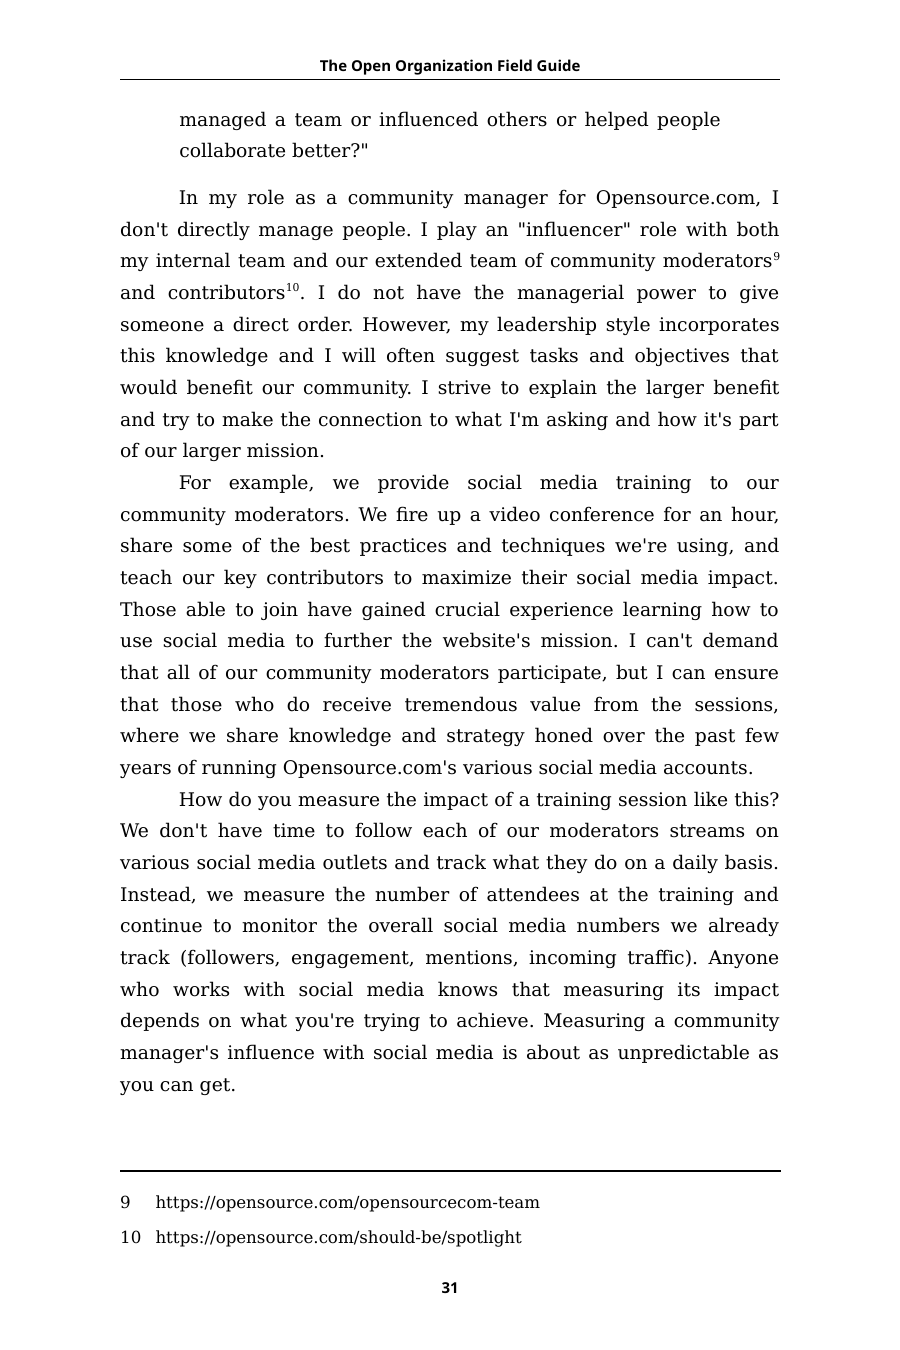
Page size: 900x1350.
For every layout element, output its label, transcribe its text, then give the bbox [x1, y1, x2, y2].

text How do you measure the impact of a training session like this? We don't have time to follow each of our moderators streams on various social media outlets and track what they do on a daily basis. Instead, we measure the number of attendees at the training and continue to monitor the overall social media numbers we already track (followers, engagement, mentions, incoming traffic). Anyone who works with social media knows that measuring its impact depends on what you're trying to achieve. Measuring a community manager's influence with social media is about as unpredictable as you can get. [120, 788, 780, 1095]
text managed a team or influenced others or helped people collaborate better?" [179, 108, 721, 162]
text In my role as a community manager for Opensource.com, I don't directly manage people. I play an "influencer" role with both my internal team and our extended team of community moderators and contributors. I do not have the managerial power to give someone a direct order. However, my leadership style incorporates this knowledge and I will often suggest tasks and objectives that would benefit our community. I strive to explain the larger benefit and try to make the connection to what I'm asking and how it's part of our larger mission. [120, 187, 780, 462]
text https://opensource.com/opensourcecom-team [120, 1193, 780, 1213]
text https://opensource.com/should-be/spotlight [120, 1228, 780, 1247]
text For example, we provide social media training to our community moderators. We fire up a video conference for an hour, share some of the best practices and techniques we're using, and teach our key contributors to maximize their social media impact. Those able to join have gained crucial experience learning how to use social media to further the website's mission. I can't demand that all of our community moderators participate, but I can ensure that those who do receive tremendous value from the sessions, where we share knowledge and strategy honed over the past few years of running Opensource.com's various social media accounts. [120, 472, 780, 779]
